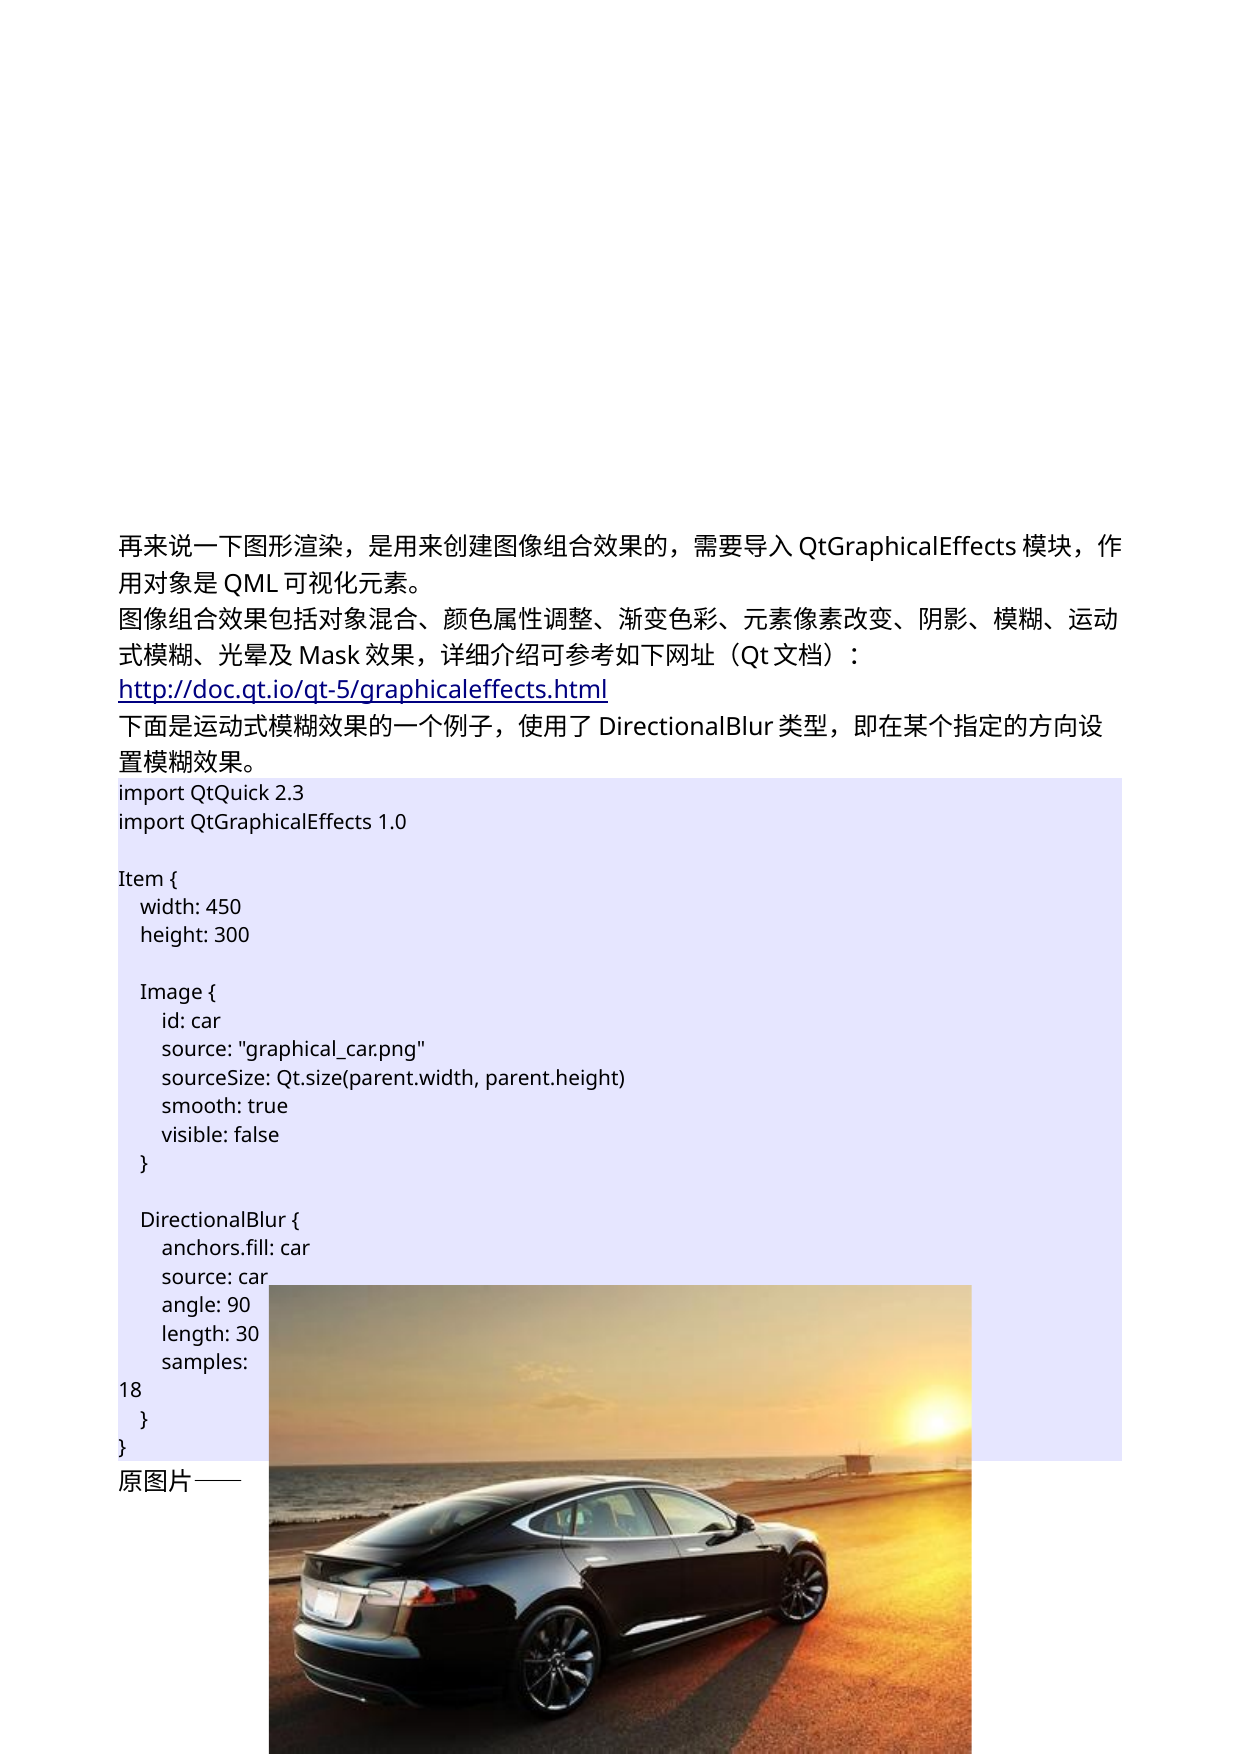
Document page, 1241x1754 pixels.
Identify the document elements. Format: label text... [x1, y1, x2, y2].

text 下面是运动式模糊效果的一个例子，使用了DirectionalBlur类型，即在某个指定的方向设置模糊效果。 [118, 706, 1122, 778]
text http://doc.qt.io/qt-5/graphicaleffects.html [118, 672, 1122, 706]
text [972, 1347, 1122, 1404]
text 图像组合效果包括对象混合、颜色属性调整、渐变色彩、元素像素改变、阴影、模糊、运动式模糊、光晕及Mask效果，详细介绍可参考如下网址（Qt文档）： [118, 599, 1122, 672]
text [972, 1319, 1122, 1347]
text sourceSize: Qt.size(parent.width, parent.height) [118, 1063, 1122, 1091]
text } [118, 1432, 268, 1461]
text [972, 1404, 1122, 1432]
text source: car [118, 1262, 1122, 1290]
text smooth: true [118, 1091, 1122, 1120]
text source: "graphical_car.png" [118, 1034, 1122, 1063]
text 原图片—— [118, 1461, 268, 1497]
text Item { [118, 864, 1122, 892]
text 再来说一下图形渲染，是用来创建图像组合效果的，需要导入QtGraphicalEffects模块，作用对象是QML可视化元素。 [118, 527, 1122, 599]
text length: 30 [118, 1319, 268, 1347]
text } [118, 1404, 268, 1432]
text anchors.fill: car [118, 1233, 1122, 1262]
text [972, 1290, 1122, 1319]
text angle: 90 [118, 1290, 268, 1319]
text samples: 18 [118, 1347, 268, 1404]
picture [268, 1285, 972, 1754]
text [972, 1461, 1122, 1497]
text id: car [118, 1006, 1122, 1034]
text import QtGraphicalEffects 1.0 [118, 807, 1122, 835]
text [972, 1432, 1122, 1461]
text } [118, 1148, 1122, 1177]
text height: 300 [118, 921, 1122, 949]
text Image { [118, 977, 1122, 1006]
text visible: false [118, 1120, 1122, 1148]
text width: 450 [118, 892, 1122, 921]
text import QtQuick 2.3 [118, 778, 1122, 807]
text DirectionalBlur { [118, 1205, 1122, 1233]
